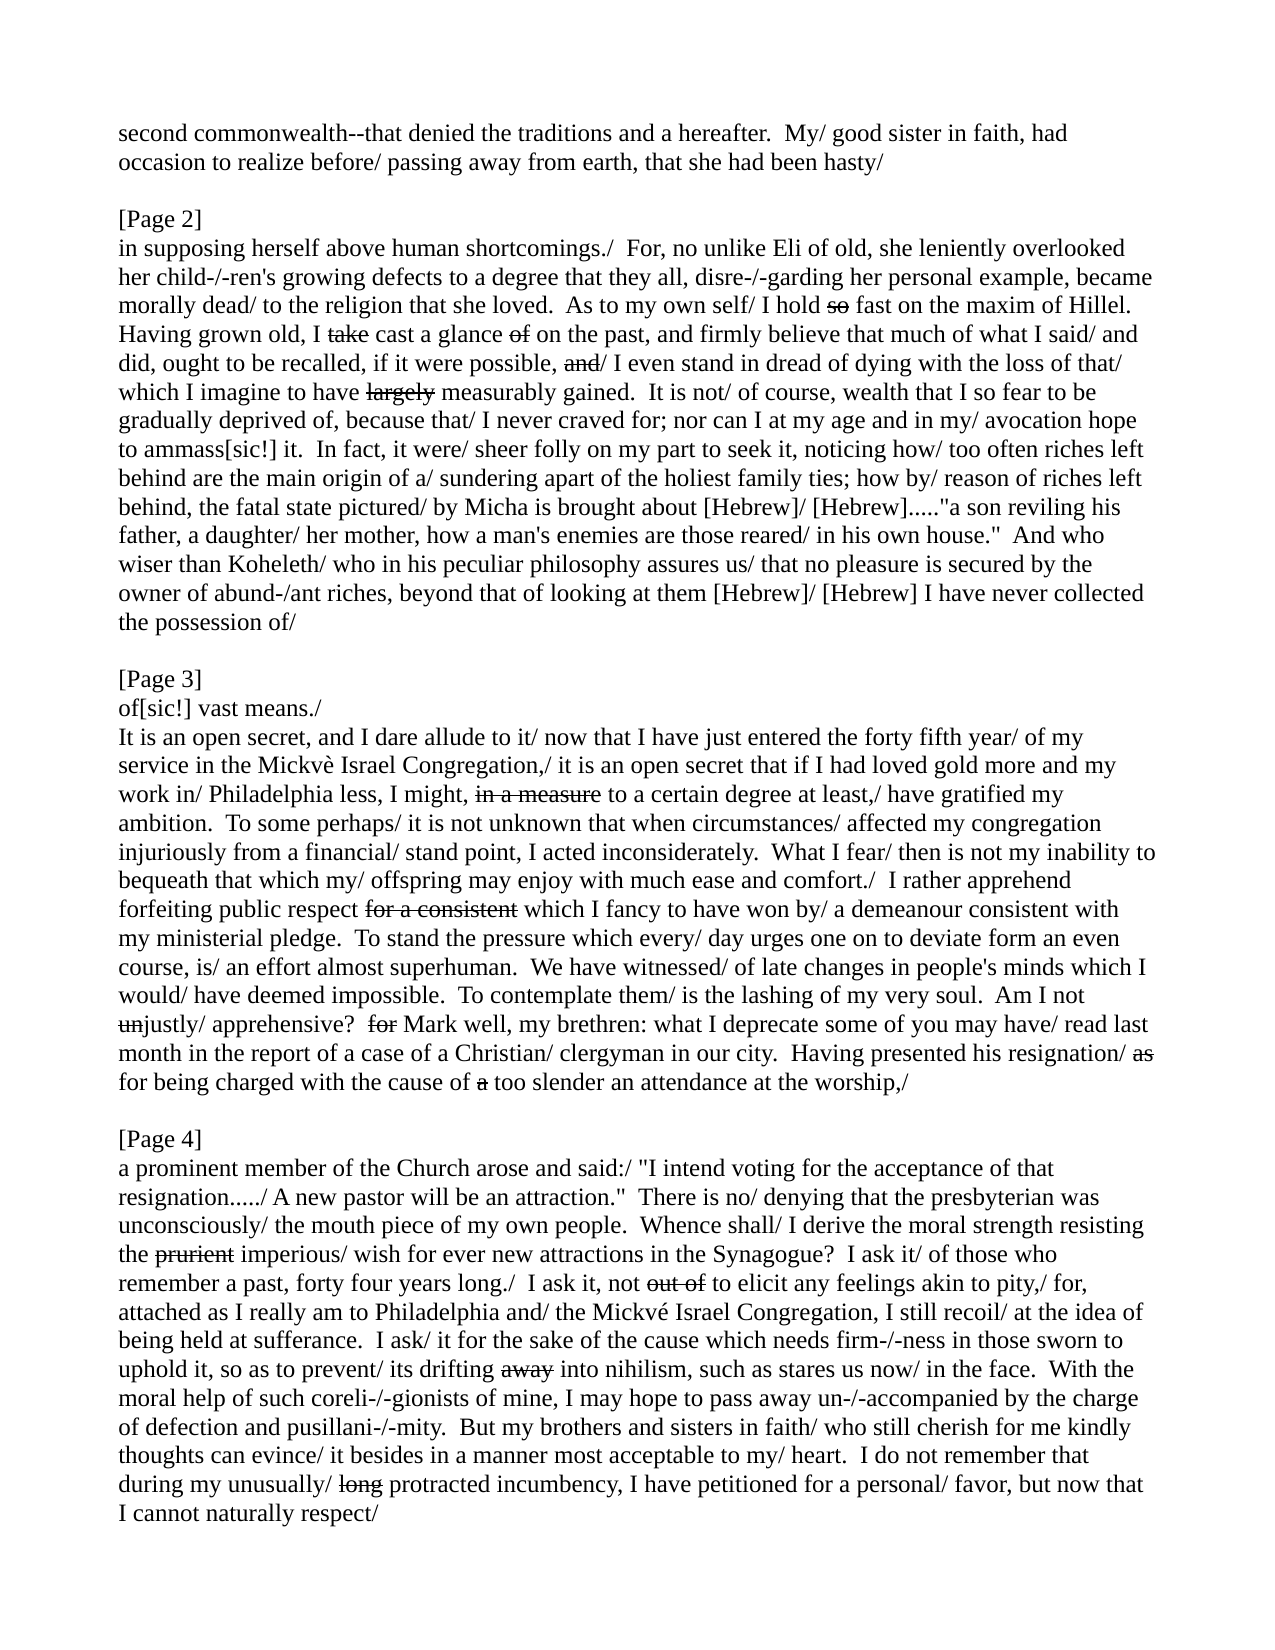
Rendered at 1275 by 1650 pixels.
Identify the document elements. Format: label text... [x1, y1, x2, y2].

text [Page 3] [118, 664, 1157, 693]
text second commonwealth--that denied the traditions and a hereafter. My/ good sister in faith, had occasion to realize before/ passing away from earth, that she had been hasty/ [118, 118, 1157, 176]
text in supposing herself above human shortcomings./ For, no unlike Eli of old, she leniently overlooked her child-/-ren's growing defects to a degree that they all, disre-/-garding her personal example, became morally dead/ to the religion that she loved. As to my own self/ I hold so fast on the maxim of Hillel. Having grown old, I take cast a glance of on the past, and firmly believe that much of what I said/ and did, ought to be recalled, if it were possible, and/ I even stand in dread of dying with the loss of that/ which I imagine to have largely measurably gained. It is not/ of course, wealth that I so fear to be gradually deprived of, because that/ I never craved for; nor can I at my age and in my/ avocation hope to ammass[sic!] it. In fact, it were/ sheer folly on my part to seek it, noticing how/ too often riches left behind are the main origin of a/ sundering apart of the holiest family ties; how by/ reason of riches left behind, the fatal state pictured/ by Micha is brought about [Hebrew]/ [Hebrew]....."a son reviling his father, a daughter/ her mother, how a man's enemies are those reared/ in his own house." And who wiser than Koheleth/ who in his peculiar philosophy assures us/ that no pleasure is secured by the owner of abund-/ant riches, beyond that of looking at them [Hebrew]/ [Hebrew] I have never collected the possession of/ [118, 233, 1157, 636]
text It is an open secret, and I dare allude to it/ now that I have just entered the forty fifth year/ of my service in the Mickvè Israel Congregation,/ it is an open secret that if I had loved gold more and my work in/ Philadelphia less, I might, in a measure to a certain degree at least,/ have gratified my ambition. To some perhaps/ it is not unknown that when circumstances/ affected my congregation injuriously from a financial/ stand point, I acted inconsiderately. What I fear/ then is not my inability to bequeath that which my/ offspring may enjoy with much ease and comfort./ I rather apprehend forfeiting public respect for a consistent which I fancy to have won by/ a demeanour consistent with my ministerial pledge. To stand the pressure which every/ day urges one on to deviate form an even course, is/ an effort almost superhuman. We have witnessed/ of late changes in people's minds which I would/ have deemed impossible. To contemplate them/ is the lashing of my very soul. Am I not unjustly/ apprehensive? for Mark well, my brethren: what I deprecate some of you may have/ read last month in the report of a case of a Christian/ clergyman in our city. Having presented his resignation/ as for being charged with the cause of a too slender an attendance at the worship,/ [118, 722, 1157, 1096]
text of[sic!] vast means./ [118, 693, 1157, 722]
text a prominent member of the Church arose and said:/ "I intend voting for the acceptance of that resignation...../ A new pastor will be an attraction." There is no/ denying that the presbyterian was unconsciously/ the mouth piece of my own people. Whence shall/ I derive the moral strength resisting the prurient imperious/ wish for ever new attractions in the Synagogue? I ask it/ of those who remember a past, forty four years long./ I ask it, not out of to elicit any feelings akin to pity,/ for, attached as I really am to Philadelphia and/ the Mickvé Israel Congregation, I still recoil/ at the idea of being held at sufferance. I ask/ it for the sake of the cause which needs firm-/-ness in those sworn to uphold it, so as to prevent/ its drifting away into nihilism, such as stares us now/ in the face. With the moral help of such coreli-/-gionists of mine, I may hope to pass away un-/-accompanied by the charge of defection and pusillani-/-mity. But my brothers and sisters in faith/ who still cherish for me kindly thoughts can evince/ it besides in a manner most acceptable to my/ heart. I do not remember that during my unusually/ long protracted incumbency, I have petitioned for a personal/ favor, but now that I cannot naturally respect/ [118, 1153, 1157, 1527]
text [Page 4] [118, 1124, 1157, 1153]
text [Page 2] [118, 204, 1157, 233]
